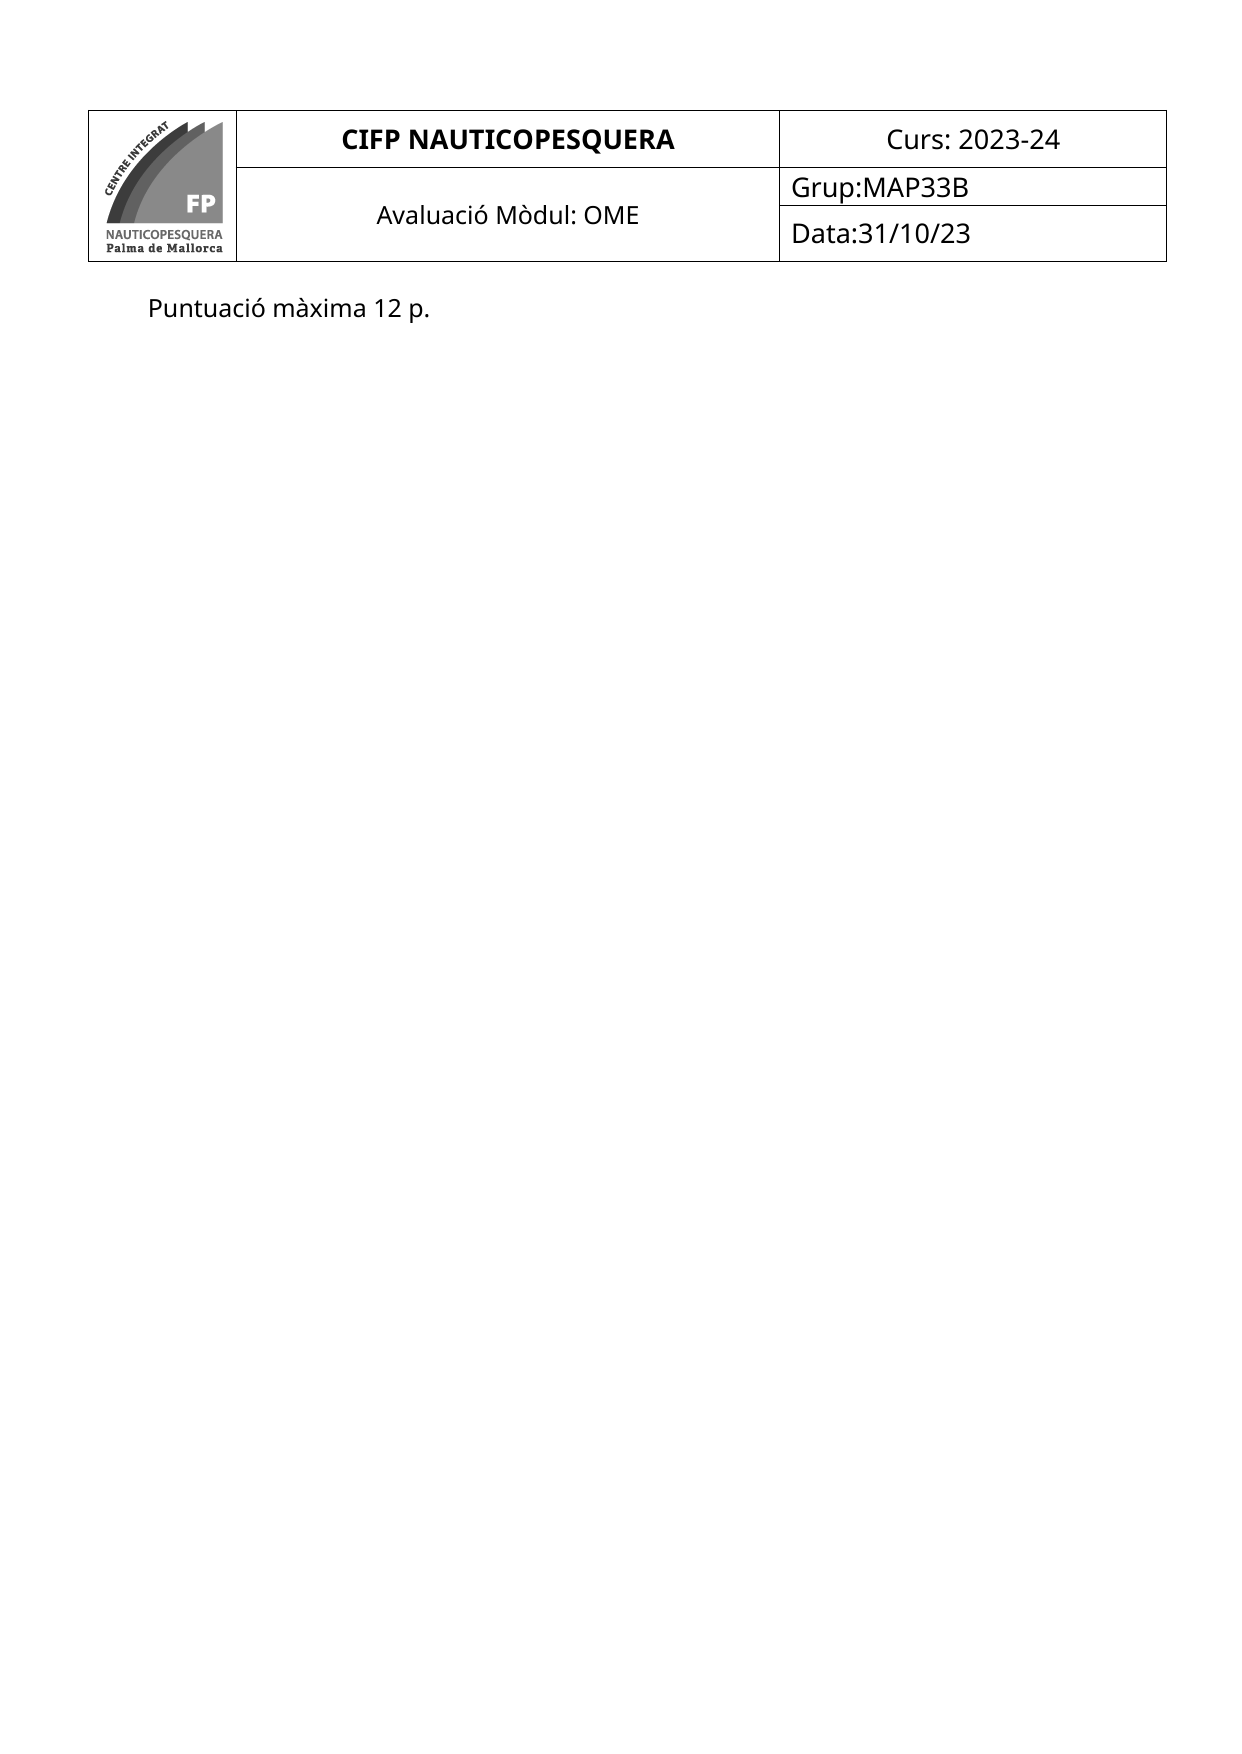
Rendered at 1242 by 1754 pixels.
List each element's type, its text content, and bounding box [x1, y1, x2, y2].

picture [100, 111, 229, 260]
text Puntuació màxima 12 p. [148, 290, 1094, 324]
